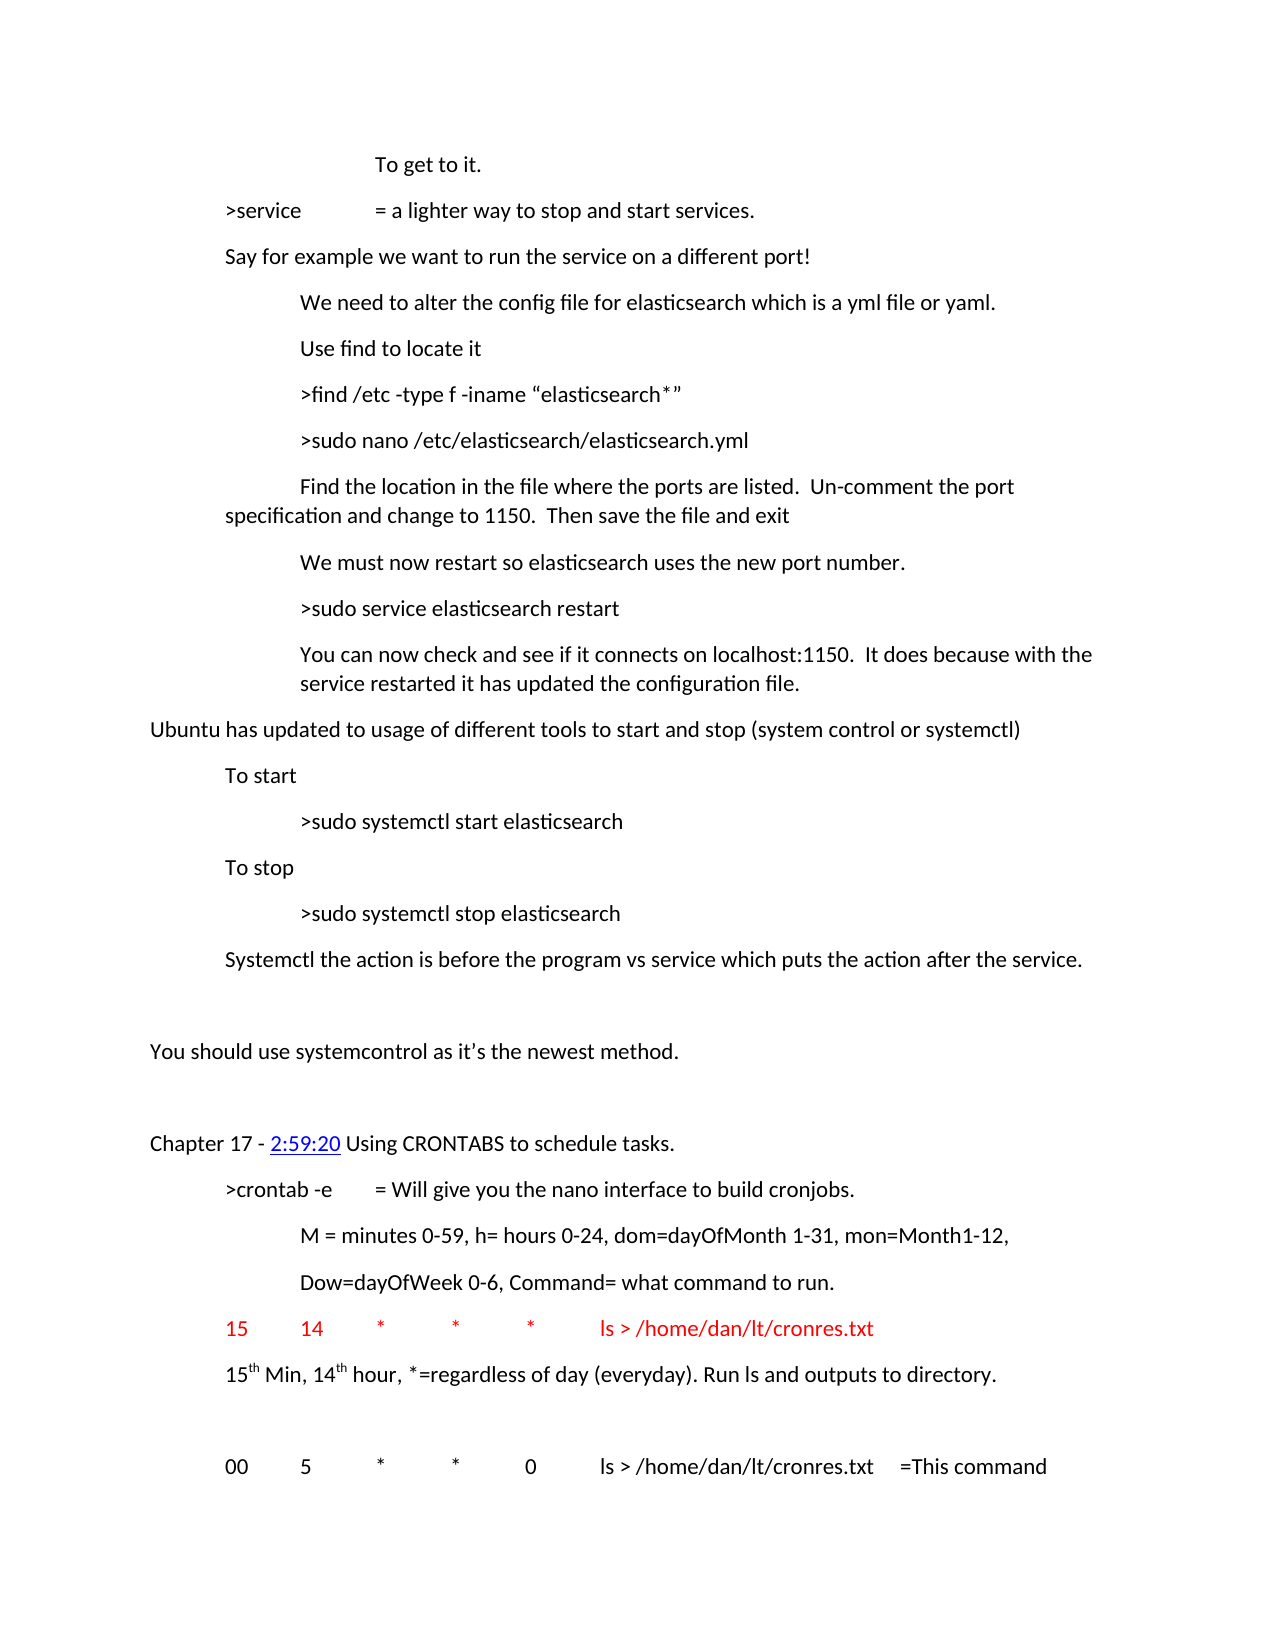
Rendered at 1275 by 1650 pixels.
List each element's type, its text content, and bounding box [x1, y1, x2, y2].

text 15 14 * * * ls > /home/dan/lt/cronres.txt [150, 1314, 1125, 1342]
text Chapter 17 - 2:59:20 Using CRONTABS to schedule tasks. [150, 1129, 1125, 1158]
text Ubuntu has updated to usage of different tools to start and stop (system control or systemctl) [150, 715, 1125, 743]
text >sudo nano /etc/elasticsearch/elasticsearch.yml [225, 426, 1125, 454]
text >crontab -e = Will give you the nano interface to build cronjobs. [150, 1176, 1125, 1204]
text 15th Min, 14th hour, *=regardless of day (everyday). Run ls and outputs to directory. [150, 1360, 1125, 1388]
text 00 5 * * 0 ls > /home/dan/lt/cronres.txt =This command [150, 1452, 1125, 1480]
text To start [150, 761, 1125, 789]
text >find /etc -type f -iname “elasticsearch*” [225, 380, 1125, 408]
text Say for example we want to run the service on a different port! [150, 242, 1125, 270]
text To get to it. [150, 150, 1125, 178]
text Dow=dayOfWeek 0-6, Command= what command to run. [150, 1268, 1125, 1296]
text >sudo service elasticsearch restart [225, 594, 1125, 622]
text You should use systemcontrol as it’s the newest method. [150, 1037, 1125, 1066]
text Use find to locate it [225, 334, 1125, 362]
text Find the location in the file where the ports are listed. Un-comment the port specification and change to 1150. Then save the file and exit [225, 472, 1125, 530]
text We must now restart so elasticsearch uses the new port number. [225, 548, 1125, 576]
text >sudo systemctl stop elasticsearch [150, 899, 1125, 927]
text >sudo systemctl start elasticsearch [150, 807, 1125, 835]
text M = minutes 0-59, h= hours 0-24, dom=dayOfMonth 1-31, mon=Month1-12, [150, 1222, 1125, 1250]
text >service = a lighter way to stop and start services. [150, 196, 1125, 224]
text To stop [150, 853, 1125, 881]
text We need to alter the config file for elasticsearch which is a yml file or yaml. [150, 288, 1125, 316]
text Systemctl the action is before the program vs service which puts the action after the service. [150, 945, 1125, 973]
text You can now check and see if it connects on localhost:1150. It does because with the service restarted it has updated the configuration file. [300, 640, 1125, 697]
